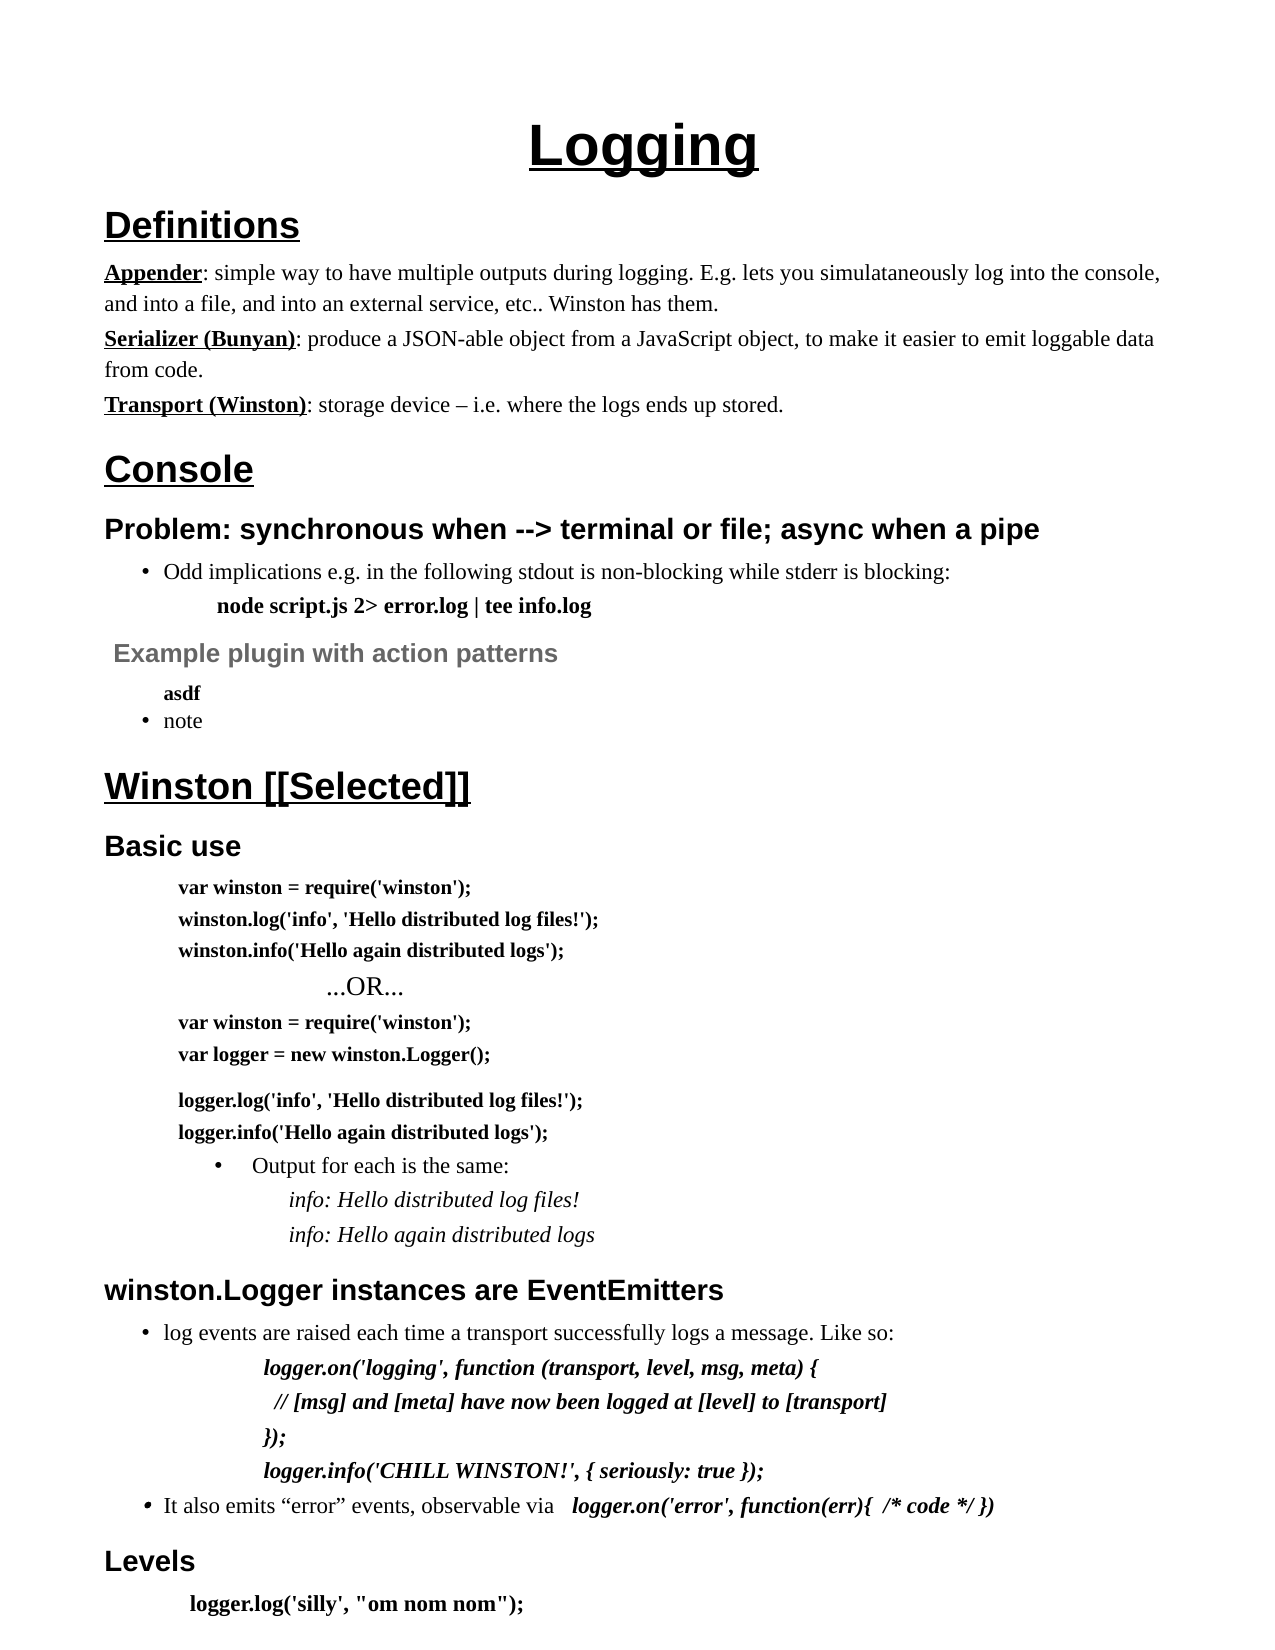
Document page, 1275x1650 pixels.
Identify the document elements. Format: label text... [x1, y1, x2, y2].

text }); [252, 1423, 1183, 1449]
list Output for each is the same: [214, 1152, 1183, 1178]
text logger.info('CHILL WINSTON!', { seriously: true }); [252, 1457, 1183, 1483]
text logger.log('info', 'Hello distributed log files!'); [178, 1088, 1183, 1112]
subtitle Problem: synchronous when --> terminal or file; async when a pipe [104, 512, 1183, 545]
text info: Hello distributed log files! [288, 1186, 1183, 1212]
subtitle winston.Logger instances are EventEmitters [104, 1273, 1183, 1307]
list note [142, 707, 1183, 734]
subtitle Winston [[Selected]] [104, 764, 1183, 808]
text asdf [122, 681, 1183, 705]
subtitle Example plugin with action patterns [104, 638, 1183, 668]
text Transport (Winston): storage device – i.e. where the logs ends up stored. [104, 391, 1183, 417]
subtitle Levels [104, 1544, 1183, 1578]
text // [msg] and [meta] have now been logged at [level] to [transport] [252, 1388, 1183, 1414]
text var winston = require('winston'); [178, 875, 1183, 899]
text var logger = new winston.Logger(); [178, 1042, 1183, 1066]
text winston.log('info', 'Hello distributed log files!'); [178, 906, 1183, 931]
text winston.info('Hello again distributed logs'); [178, 938, 1183, 962]
list node script.js 2> error.log | tee info.log [179, 592, 1183, 619]
list log events are raised each time a transport successfully logs a message. Like so: [142, 1319, 1183, 1346]
title Logging [104, 110, 1183, 177]
list It also emits “error” events, observable via logger.on('error', function(err){ /* code */ }) [142, 1492, 1183, 1518]
subtitle Console [104, 447, 1183, 491]
text info: Hello again distributed logs [288, 1221, 1183, 1247]
text var winston = require('winston'); [178, 1010, 1183, 1034]
text Appender: simple way to have multiple outputs during logging. E.g. lets you simulataneously log into the console, and into a file, and into an external service, etc.. Winston has them. [104, 258, 1183, 316]
list Odd implications e.g. in the following stdout is non-blocking while stderr is blocking: [142, 558, 1183, 584]
text logger.log('silly', "om nom nom"); [178, 1590, 1183, 1617]
subtitle Basic use [104, 828, 1183, 862]
text ...OR... [178, 970, 1183, 1001]
text Serializer (Bunyan): produce a JSON-able object from a JavaScript object, to make it easier to emit loggable data from code. [104, 324, 1183, 382]
text logger.on('logging', function (transport, level, msg, meta) { [252, 1354, 1183, 1380]
text logger.info('Hello again distributed logs'); [178, 1120, 1183, 1144]
subtitle Definitions [104, 202, 1183, 246]
